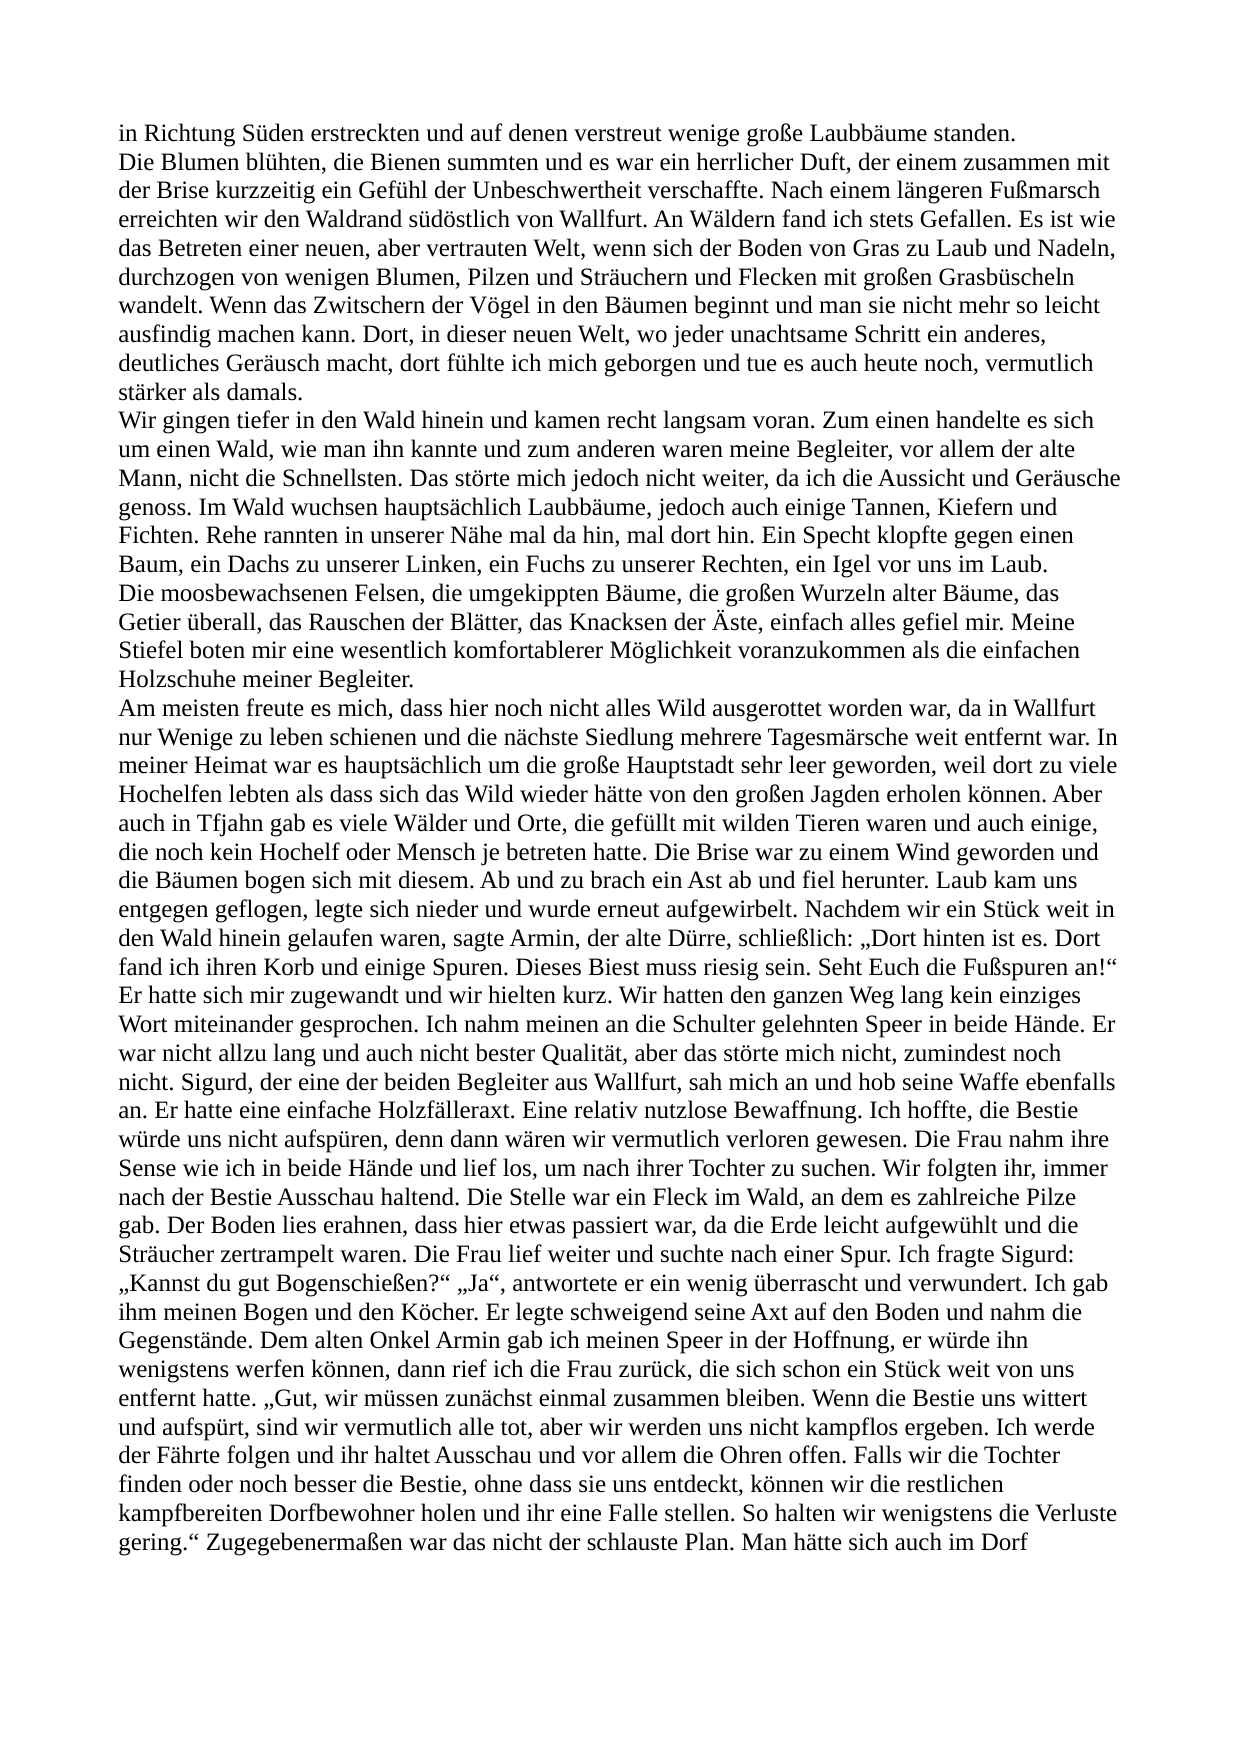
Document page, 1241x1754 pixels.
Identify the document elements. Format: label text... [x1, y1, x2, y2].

text Am meisten freute es mich, dass hier noch nicht alles Wild ausgerottet worden war, da in Wallfurt nur Wenige zu leben schienen und die nächste Siedlung mehrere Tagesmärsche weit entfernt war. In meiner Heimat war es hauptsächlich um die große Hauptstadt sehr leer geworden, weil dort zu viele Hochelfen lebten als dass sich das Wild wieder hätte von den großen Jagden erholen können. Aber auch in Tfjahn gab es viele Wälder und Orte, die gefüllt mit wilden Tieren waren und auch einige, die noch kein Hochelf oder Mensch je betreten hatte. Die Brise war zu einem Wind geworden und die Bäumen bogen sich mit diesem. Ab und zu brach ein Ast ab und fiel herunter. Laub kam uns entgegen geflogen, legte sich nieder und wurde erneut aufgewirbelt. Nachdem wir ein Stück weit in den Wald hinein gelaufen waren, sagte Armin, der alte Dürre, schließlich: „Dort hinten ist es. Dort fand ich ihren Korb und einige Spuren. Dieses Biest muss riesig sein. Seht Euch die Fußspuren an!“ Er hatte sich mir zugewandt und wir hielten kurz. Wir hatten den ganzen Weg lang kein einziges Wort miteinander gesprochen. Ich nahm meinen an die Schulter gelehnten Speer in beide Hände. Er war nicht allzu lang und auch nicht bester Qualität, aber das störte mich nicht, zumindest noch nicht. Sigurd, der eine der beiden Begleiter aus Wallfurt, sah mich an und hob seine Waffe ebenfalls an. Er hatte eine einfache Holzfälleraxt. Eine relativ nutzlose Bewaffnung. Ich hoffte, die Bestie würde uns nicht aufspüren, denn dann wären wir vermutlich verloren gewesen. Die Frau nahm ihre Sense wie ich in beide Hände und lief los, um nach ihrer Tochter zu suchen. Wir folgten ihr, immer nach der Bestie Ausschau haltend. Die Stelle war ein Fleck im Wald, an dem es zahlreiche Pilze gab. Der Boden lies erahnen, dass hier etwas passiert war, da die Erde leicht aufgewühlt und die Sträucher zertrampelt waren. Die Frau lief weiter und suchte nach einer Spur. Ich fragte Sigurd: „Kannst du gut Bogenschießen?“ „Ja“, antwortete er ein wenig überrascht und verwundert. Ich gab ihm meinen Bogen und den Köcher. Er legte schweigend seine Axt auf den Boden und nahm die Gegenstände. Dem alten Onkel Armin gab ich meinen Speer in der Hoffnung, er würde ihn wenigstens werfen können, dann rief ich die Frau zurück, die sich schon ein Stück weit von uns entfernt hatte. „Gut, wir müssen zunächst einmal zusammen bleiben. Wenn die Bestie uns wittert und aufspürt, sind wir vermutlich alle tot, aber wir werden uns nicht kampflos ergeben. Ich werde der Fährte folgen und ihr haltet Ausschau und vor allem die Ohren offen. Falls wir die Tochter finden oder noch besser die Bestie, ohne dass sie uns entdeckt, können wir die restlichen kampfbereiten Dorfbewohner holen und ihr eine Falle stellen. So halten wir wenigstens die Verluste gering.“ Zugegebenermaßen war das nicht der schlauste Plan. Man hätte sich auch im Dorf [118, 693, 1122, 1556]
text Wir gingen tiefer in den Wald hinein und kamen recht langsam voran. Zum einen handelte es sich um einen Wald, wie man ihn kannte und zum anderen waren meine Begleiter, vor allem der alte Mann, nicht die Schnellsten. Das störte mich jedoch nicht weiter, da ich die Aussicht und Geräusche genoss. Im Wald wuchsen hauptsächlich Laubbäume, jedoch auch einige Tannen, Kiefern und Fichten. Rehe rannten in unserer Nähe mal da hin, mal dort hin. Ein Specht klopfte gegen einen Baum, ein Dachs zu unserer Linken, ein Fuchs zu unserer Rechten, ein Igel vor uns im Laub. [118, 406, 1122, 578]
text Die Blumen blühten, die Bienen summten und es war ein herrlicher Duft, der einem zusammen mit der Brise kurzzeitig ein Gefühl der Unbeschwertheit verschaffte. Nach einem längeren Fußmarsch erreichten wir den Waldrand südöstlich von Wallfurt. An Wäldern fand ich stets Gefallen. Es ist wie das Betreten einer neuen, aber vertrauten Welt, wenn sich der Boden von Gras zu Laub und Nadeln, durchzogen von wenigen Blumen, Pilzen und Sträuchern und Flecken mit großen Grasbüscheln wandelt. Wenn das Zwitschern der Vögel in den Bäumen beginnt und man sie nicht mehr so leicht ausfindig machen kann. Dort, in dieser neuen Welt, wo jeder unachtsame Schritt ein anderes, deutliches Geräusch macht, dort fühlte ich mich geborgen und tue es auch heute noch, vermutlich stärker als damals. [118, 147, 1122, 406]
text in Richtung Süden erstreckten und auf denen verstreut wenige große Laubbäume standen. [118, 118, 1122, 147]
text Die moosbewachsenen Felsen, die umgekippten Bäume, die großen Wurzeln alter Bäume, das Getier überall, das Rauschen der Blätter, das Knacksen der Äste, einfach alles gefiel mir. Meine Stiefel boten mir eine wesentlich komfortablerer Möglichkeit voranzukommen als die einfachen Holzschuhe meiner Begleiter. [118, 578, 1122, 693]
